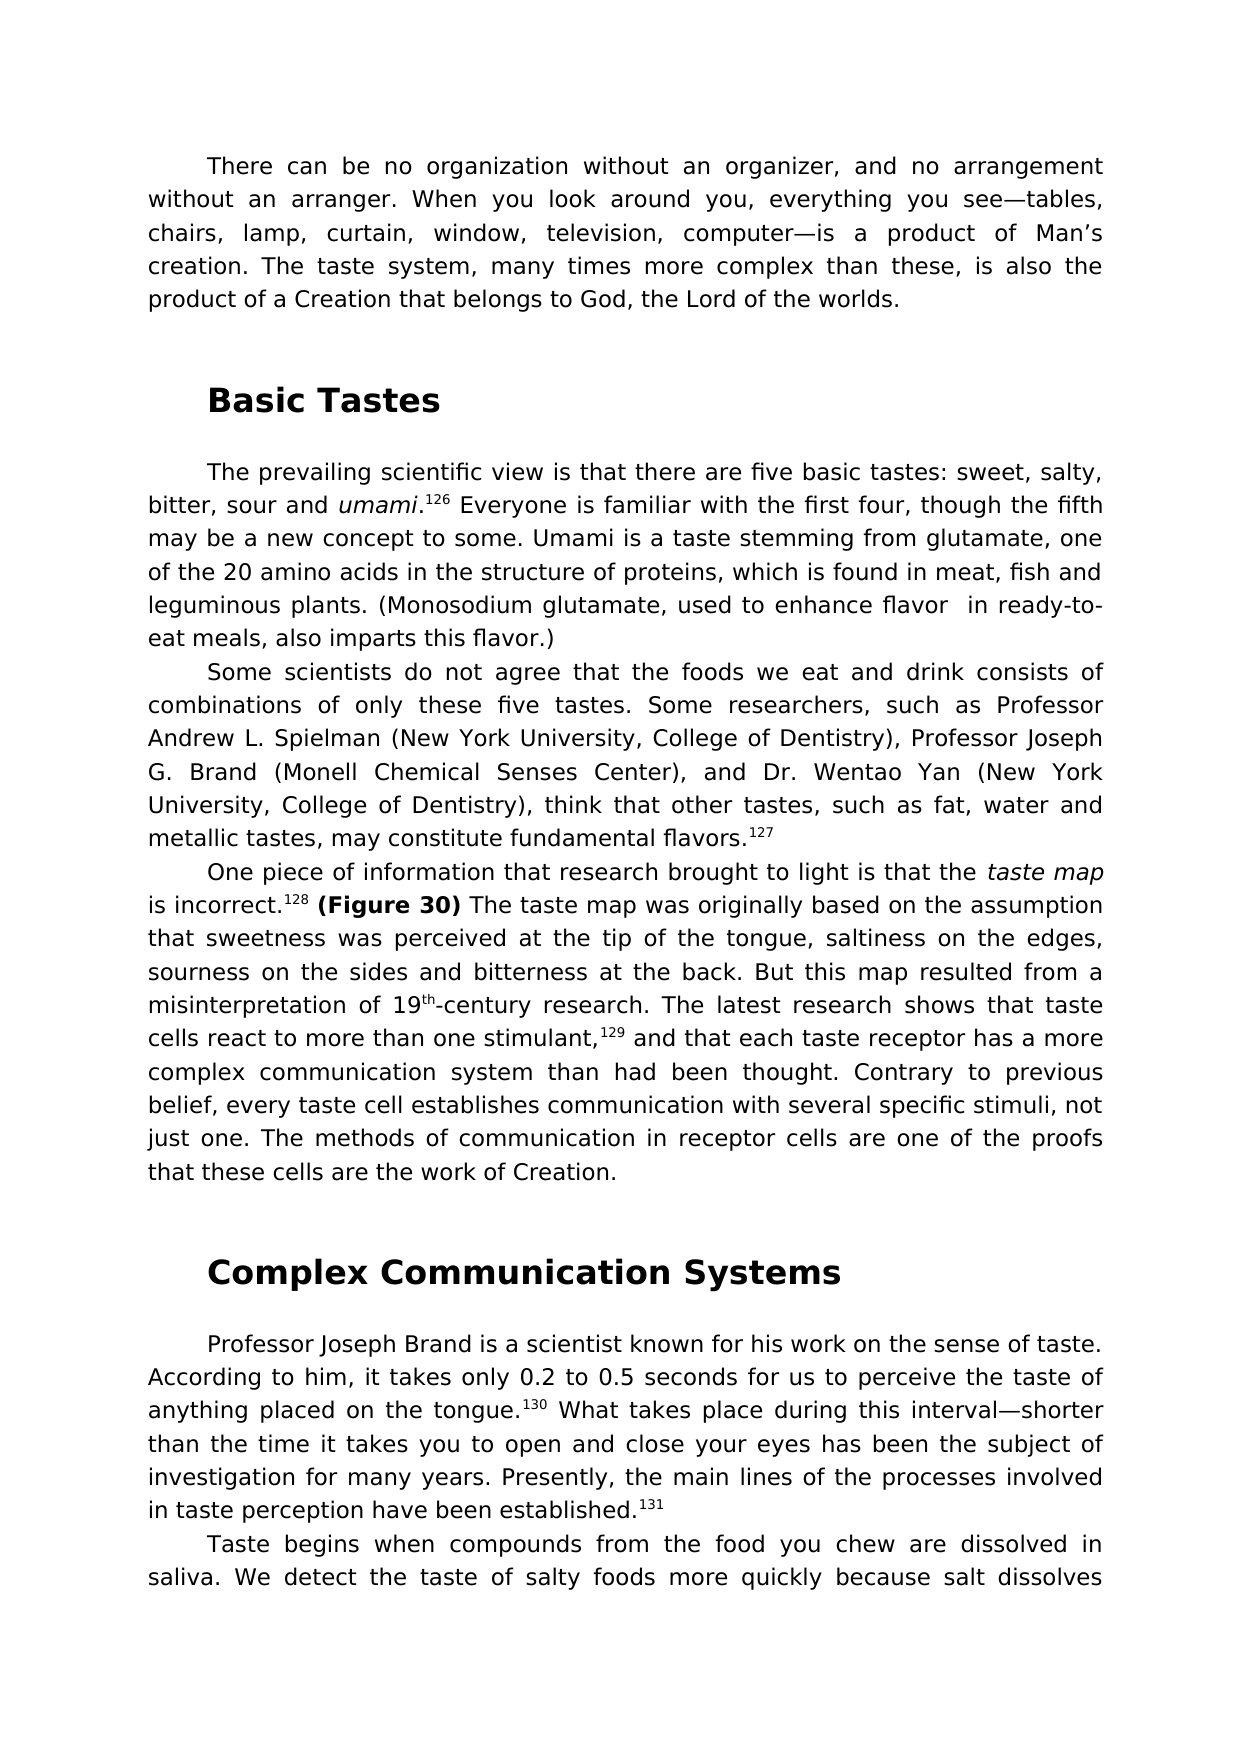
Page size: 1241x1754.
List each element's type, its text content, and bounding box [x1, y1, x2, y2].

text Some scientists do not agree that the foods we eat and drink consists of combinations of only these five tastes. Some researchers, such as Professor Andrew L. Spielman (New York University, College of Dentistry), Professor Joseph G. Brand (Monell Chemical Senses Center), and Dr. Wentao Yan (New York University, College of Dentistry), think that other tastes, such as fat, water and metallic tastes, may constitute fundamental flavors. [148, 653, 1104, 853]
text Complex Communication Systems [148, 1253, 1104, 1292]
text One piece of information that research brought to light is that the taste map is incorrect. (Figure 30) The taste map was originally based on the assumption that sweetness was perceived at the tip of the tongue, saltiness on the edges, sourness on the sides and bitterness at the back. But this map resulted from a misinterpretation of 19th-century research. The latest research shows that taste cells react to more than one stimulant, and that each taste receptor has a more complex communication system than had been thought. Contrary to previous belief, every taste cell establishes communication with several specific stimuli, not just one. The methods of communication in receptor cells are one of the proofs that these cells are the work of Creation. [148, 853, 1104, 1187]
text Taste begins when compounds from the food you chew are dissolved in saliva. We detect the taste of salty foods more quickly because salt dissolves [148, 1525, 1104, 1592]
text Basic Tastes [148, 381, 1104, 420]
text The prevailing scientific view is that there are five basic tastes: sweet, salty, bitter, sour and umami. Everyone is familiar with the first four, though the fifth may be a new concept to some. Umami is a taste stemming from glutamate, one of the 20 amino acids in the structure of proteins, which is found in meat, fish and leguminous plants. (Monosodium glutamate, used to enhance flavor in ready-to-eat meals, also imparts this flavor.) [148, 453, 1104, 653]
text Professor Joseph Brand is a scientist known for his work on the sense of taste. According to him, it takes only 0.2 to 0.5 seconds for us to perceive the taste of anything placed on the tongue. What takes place during this interval—shorter than the time it takes you to open and close your eyes has been the subject of investigation for many years. Presently, the main lines of the processes involved in taste perception have been established. [148, 1325, 1104, 1525]
text There can be no organization without an organizer, and no arrangement without an arranger. When you look around you, everything you see—tables, chairs, lamp, curtain, window, television, computer—is a product of Man’s creation. The taste system, many times more complex than these, is also the product of a Creation that belongs to God, the Lord of the worlds. [148, 148, 1104, 314]
